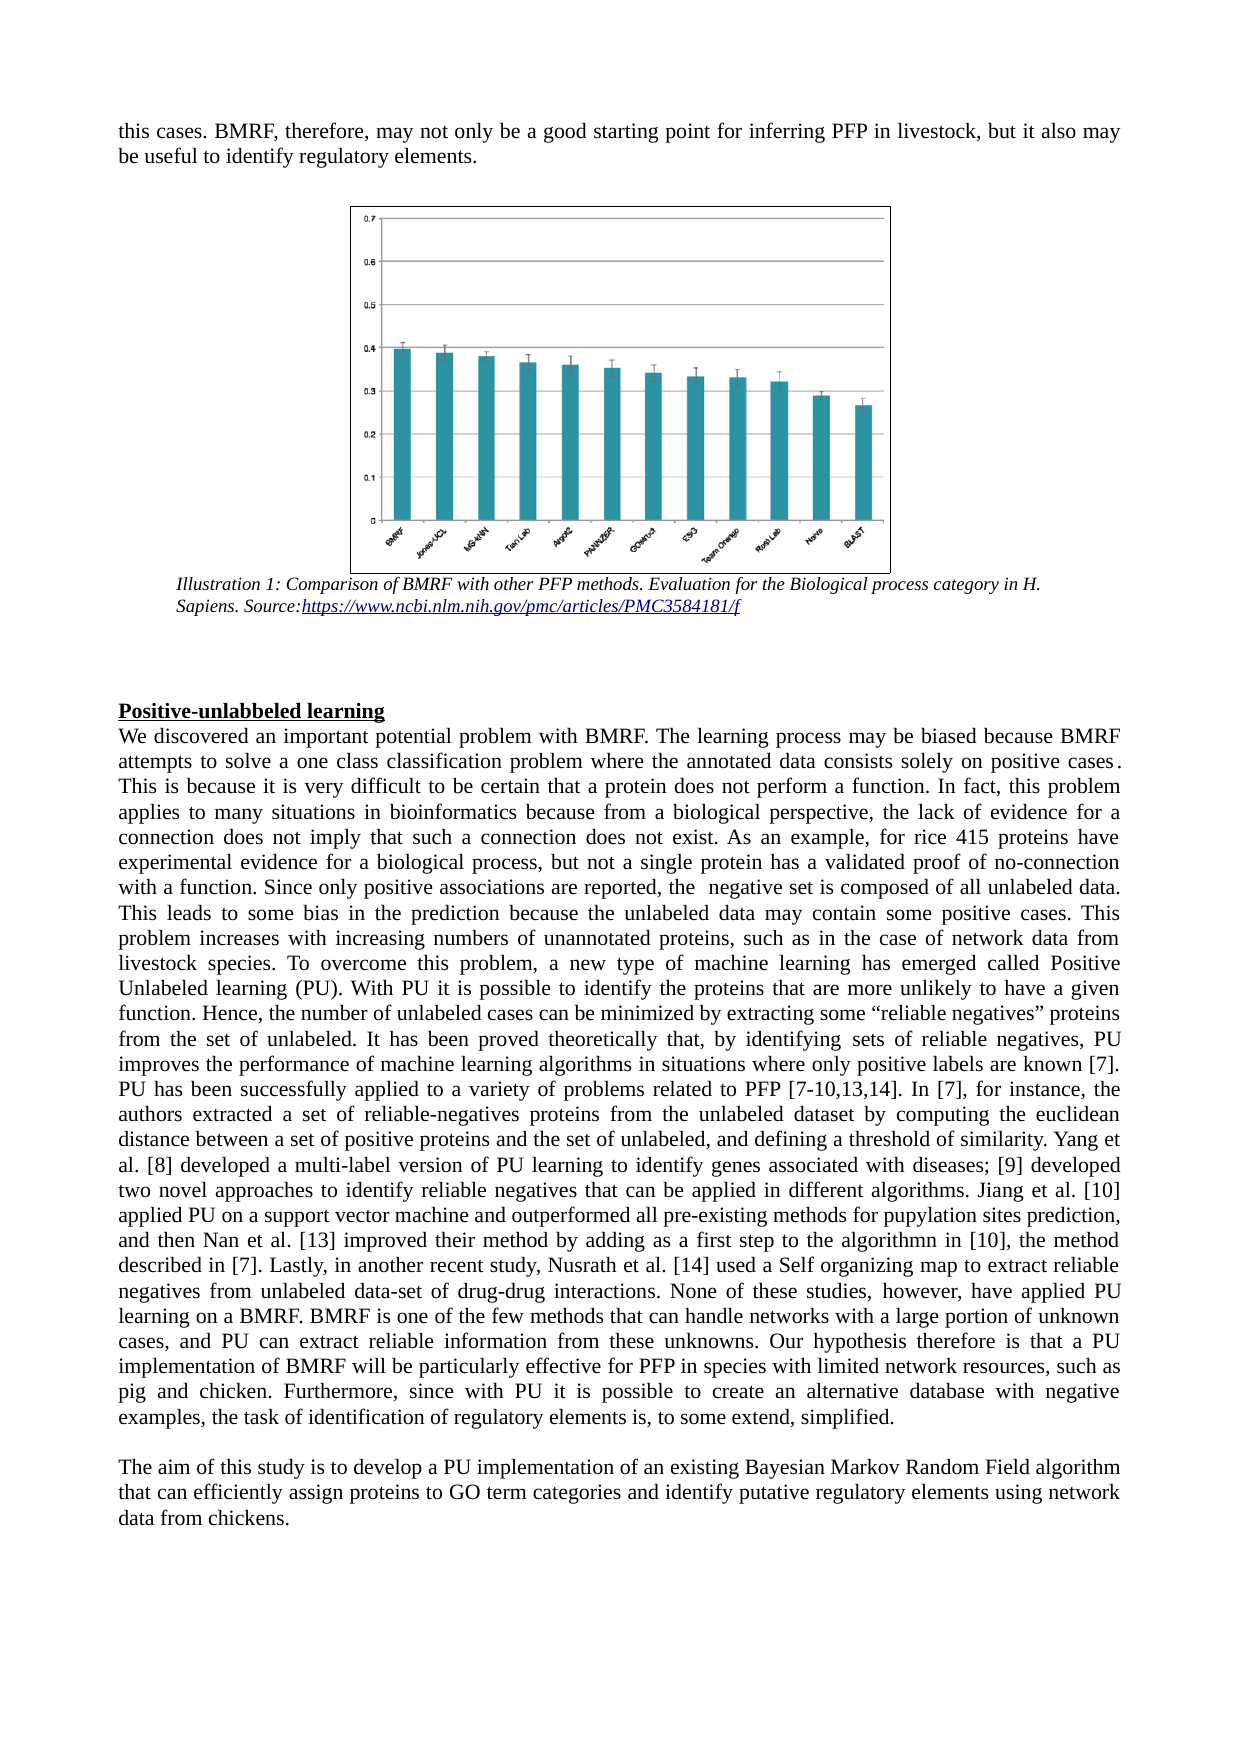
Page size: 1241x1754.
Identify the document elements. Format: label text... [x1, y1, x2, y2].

text The aim of this study is to develop a PU implementation of an existing Bayesian Markov Random Field algorithm that can efficiently assign proteins to GO term categories and identify putative regulatory elements using network data from chickens. [118, 1454, 1122, 1530]
text We discovered an important potential problem with BMRF. The learning process may be biased because BMRF attempts to solve a one class classification problem where the annotated data consists solely on positive cases. This is because it is very difficult to be certain that a protein does not perform a function. In fact, this problem applies to many situations in bioinformatics because from a biological perspective, the lack of evidence for a connection does not imply that such a connection does not exist. As an example, for rice 415 proteins have experimental evidence for a biological process, but not a single protein has a validated proof of no-connection with a function. Since only positive associations are reported, the negative set is composed of all unlabeled data. This leads to some bias in the prediction because the unlabeled data may contain some positive cases. This problem increases with increasing numbers of unannotated proteins, such as in the case of network data from livestock species. To overcome this problem, a new type of machine learning has emerged called Positive Unlabeled learning (PU). With PU it is possible to identify the proteins that are more unlikely to have a given function. Hence, the number of unlabeled cases can be minimized by extracting some “reliable negatives” proteins from the set of unlabeled. It has been proved theoretically that, by identifying sets of reliable negatives, PU improves the performance of machine learning algorithms in situations where only positive labels are known [7]. PU has been successfully applied to a variety of problems related to PFP [7-10,13,14]. In [7], for instance, the authors extracted a set of reliable-negatives proteins from the unlabeled dataset by computing the euclidean distance between a set of positive proteins and the set of unlabeled, and defining a threshold of similarity. Yang et al. [8] developed a multi-label version of PU learning to identify genes associated with diseases; [9] developed two novel approaches to identify reliable negatives that can be applied in different algorithms. Jiang et al. [10] applied PU on a support vector machine and outperformed all pre-existing methods for pupylation sites prediction, and then Nan et al. [13] improved their method by adding as a first step to the algorithmn in [10], the method described in [7]. Lastly, in another recent study, Nusrath et al. [14] used a Self organizing map to extract reliable negatives from unlabeled data-set of drug-drug interactions. None of these studies, however, have applied PU learning on a BMRF. BMRF is one of the few methods that can handle networks with a large portion of unknown cases, and PU can extract reliable information from these unknowns. Our hypothesis therefore is that a PU implementation of BMRF will be particularly effective for PFP in species with limited network resources, such as pig and chicken. Furthermore, since with PU it is possible to create an alternative database with negative examples, the task of identification of regulatory elements is, to some extend, simplified. [118, 723, 1122, 1429]
text Positive-unlabbeled learning [118, 698, 1122, 723]
text Illustration 1: Comparison of BMRF with other PFP methods. Evaluation for the Biological process category in H. Sapiens. Source:https://www.ncbi.nlm.nih.gov/pmc/articles/PMC3584181/f [176, 206, 1064, 616]
text this cases. BMRF, therefore, may not only be a good starting point for inferring PFP in livestock, but it also may be useful to identify regulatory elements. [118, 118, 1122, 168]
picture [351, 207, 890, 573]
